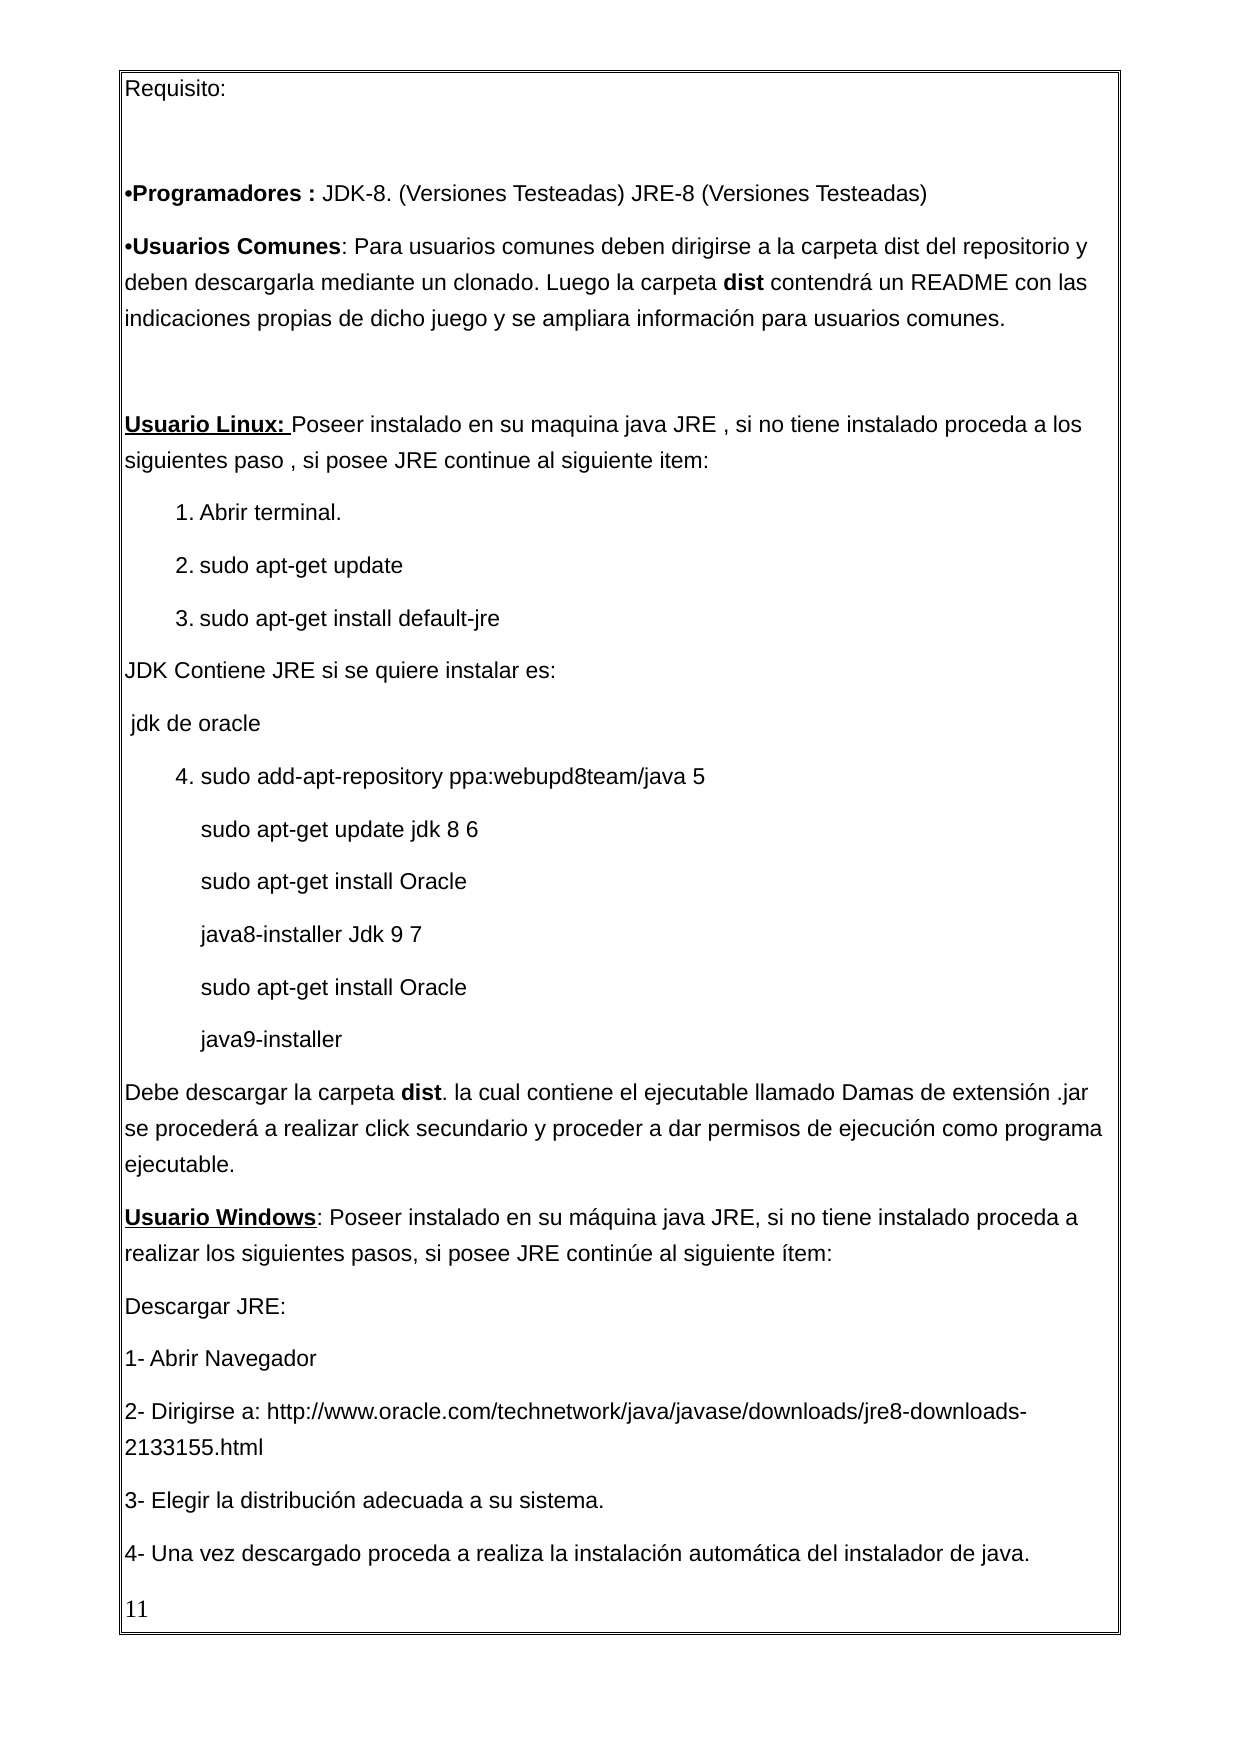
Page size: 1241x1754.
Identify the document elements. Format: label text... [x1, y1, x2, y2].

text 1. Abrir terminal. [124, 499, 1116, 526]
text Usuario Linux: Poseer instalado en su maquina java JRE , si no tiene instalado proceda a los siguientes paso , si posee JRE continue al siguiente item: [124, 411, 1116, 473]
text 3- Elegir la distribución adecuada a su sistema. [124, 1487, 1116, 1513]
text 4- Una vez descargado proceda a realiza la instalación automática del instalador de java. [124, 1539, 1116, 1566]
text Requisito: [124, 75, 1116, 101]
text 3. sudo apt-get install default-jre [124, 605, 1116, 631]
text JDK Contiene JRE si se quiere instalar es: [124, 657, 1116, 684]
text 2- Dirigirse a: http://www.oracle.com/technetwork/java/javase/downloads/jre8-downloads-2133155.html [124, 1398, 1116, 1461]
text sudo apt-get install Oracle [124, 868, 1116, 895]
text jdk de oracle [124, 710, 1116, 737]
text •Usuarios Comunes: Para usuarios comunes deben dirigirse a la carpeta dist del repositorio y deben descargarla mediante un clonado. Luego la carpeta dist contendrá un README con las indicaciones propias de dicho juego y se ampliara información para usuarios comunes. [124, 233, 1116, 332]
text •Programadores : JDK-8. (Versiones Testeadas) JRE-8 (Versiones Testeadas) [124, 180, 1116, 207]
text 2. sudo apt-get update [124, 552, 1116, 578]
text java8-installer Jdk 9 7 [124, 921, 1116, 947]
text sudo apt-get update jdk 8 6 [124, 816, 1116, 842]
text sudo apt-get install Oracle [124, 974, 1116, 1000]
text Usuario Windows: Poseer instalado en su máquina java JRE, si no tiene instalado proceda a realizar los siguientes pasos, si posee JRE continúe al siguiente ítem: [124, 1204, 1116, 1266]
text Debe descargar la carpeta dist. la cual contiene el ejecutable llamado Damas de extensión .jar se procederá a realizar click secundario y proceder a dar permisos de ejecución como programa ejecutable. [124, 1079, 1116, 1178]
text 1- Abrir Navegador [124, 1345, 1116, 1372]
text Descargar JRE: [124, 1293, 1116, 1319]
text 4. sudo add-apt-repository ppa:webupd8team/java 5 [124, 763, 1116, 789]
text java9-installer [124, 1026, 1116, 1053]
